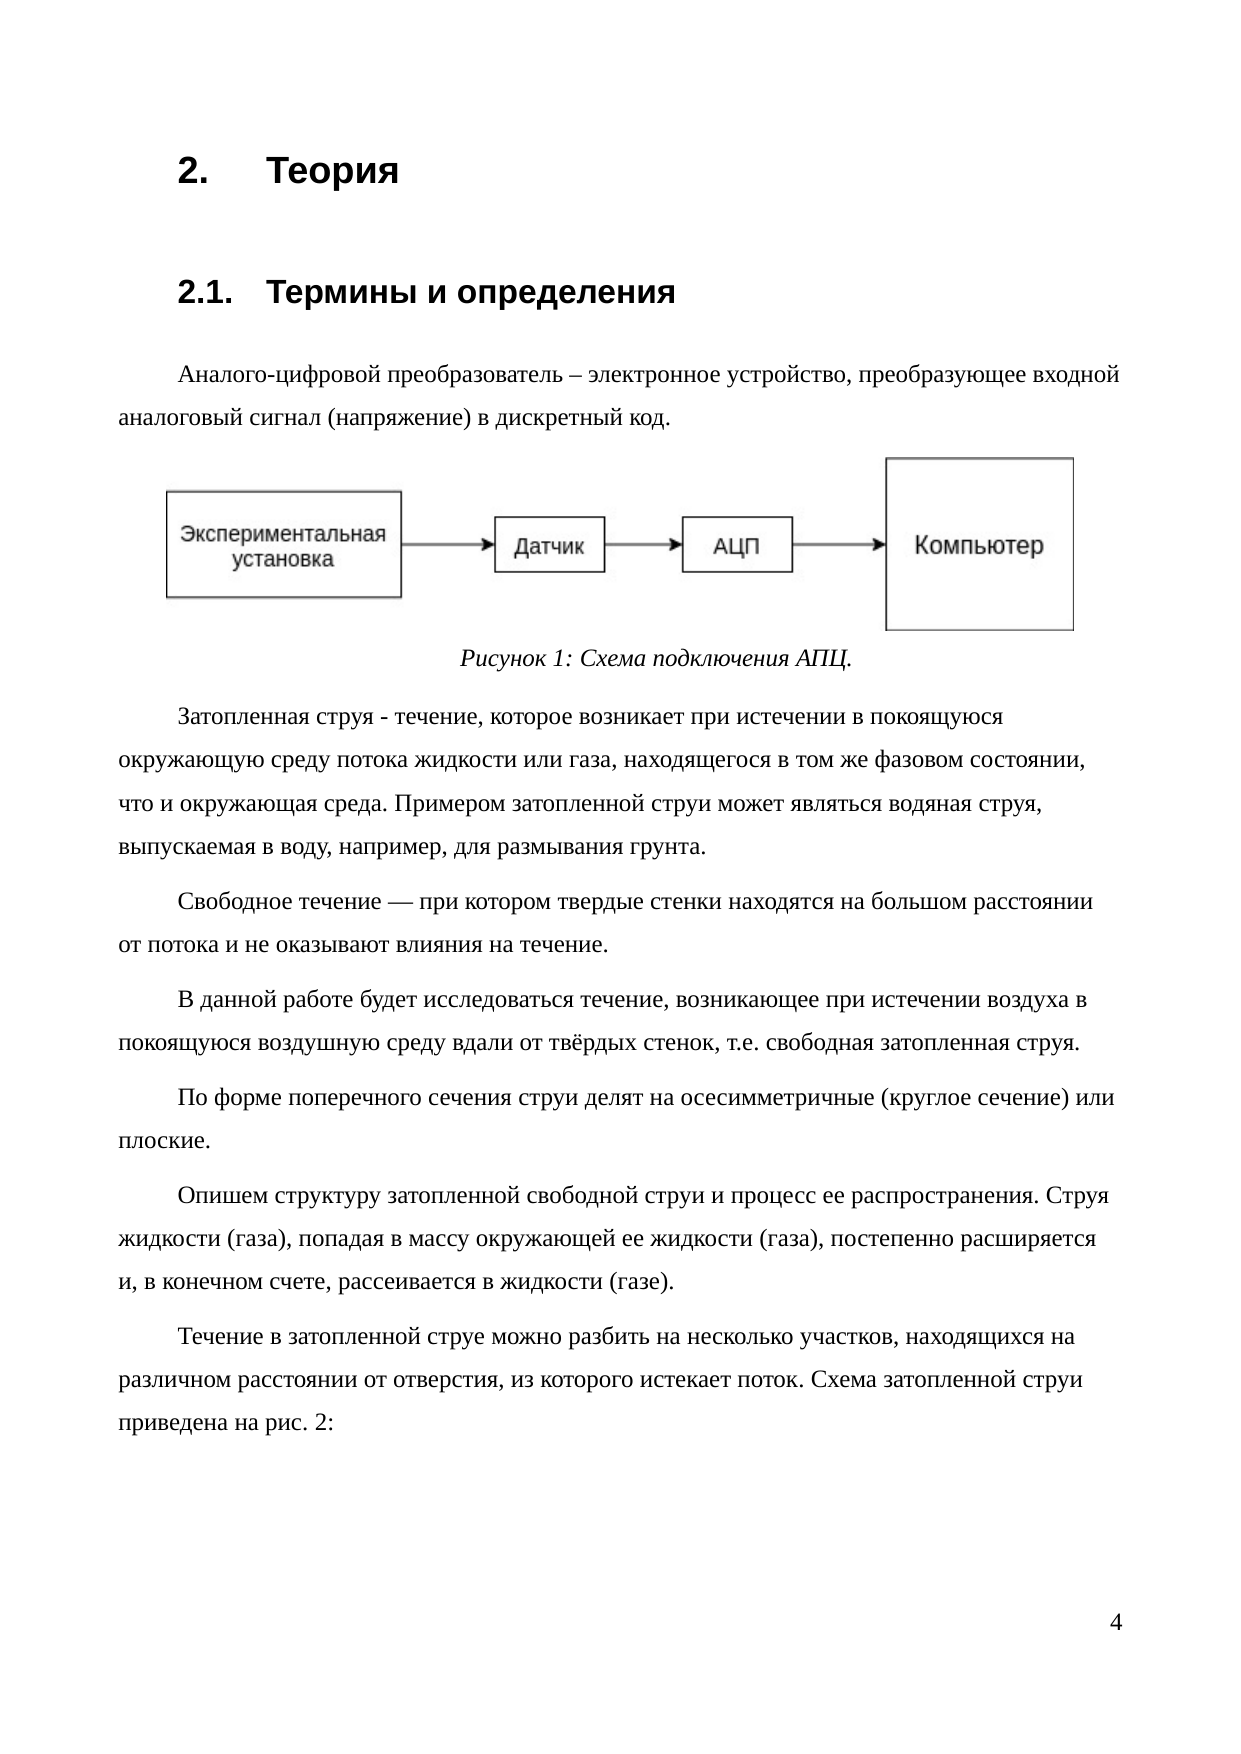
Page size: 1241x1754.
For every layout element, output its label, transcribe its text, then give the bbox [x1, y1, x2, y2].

text Затопленная струя - течение, которое возникает при истечении в покоящуюся окружающую среду потока жидкости или газа, находящегося в том же фазовом состоянии, что и окружающая среда. Примером затопленной струи может являться водяная струя, выпускаемая в воду, например, для размывания грунта. [118, 701, 1122, 859]
text По форме поперечного сечения струи делят на осесимметричные (круглое сечение) или плоские. [118, 1082, 1122, 1154]
text Свободное течение — при котором твердые стенки находятся на большом расстоянии от потока и не оказывают влияния на течение. [118, 886, 1122, 958]
text Опишем структуру затопленной свободной струи и процесс ее распространения. Струя жидкости (газа), попадая в массу окружающей ее жидкости (газа), постепенно расширяется и, в конечном счете, рассеивается в жидкости (газе). [118, 1180, 1122, 1295]
subtitle Термины и определения [118, 272, 1122, 311]
picture [166, 457, 1074, 631]
text Течение в затопленной струе можно разбить на несколько участков, находящихся на различном расстоянии от отверстия, из которого истекает поток. Схема затопленной струи приведена на рис. 2: [118, 1321, 1122, 1436]
text Аналого-цифровой преобразователь – электронное устройство, преобразующее входной аналоговый сигнал (напряжение) в дискретный код. [118, 359, 1122, 431]
subtitle Теория [118, 148, 1122, 191]
text В данной работе будет исследоваться течение, возникающее при истечении воздуха в покоящуюся воздушную среду вдали от твёрдых стенок, т.е. свободная затопленная струя. [118, 984, 1122, 1056]
list Рисунок 1: Схема подключения АПЦ. [156, 643, 1122, 672]
